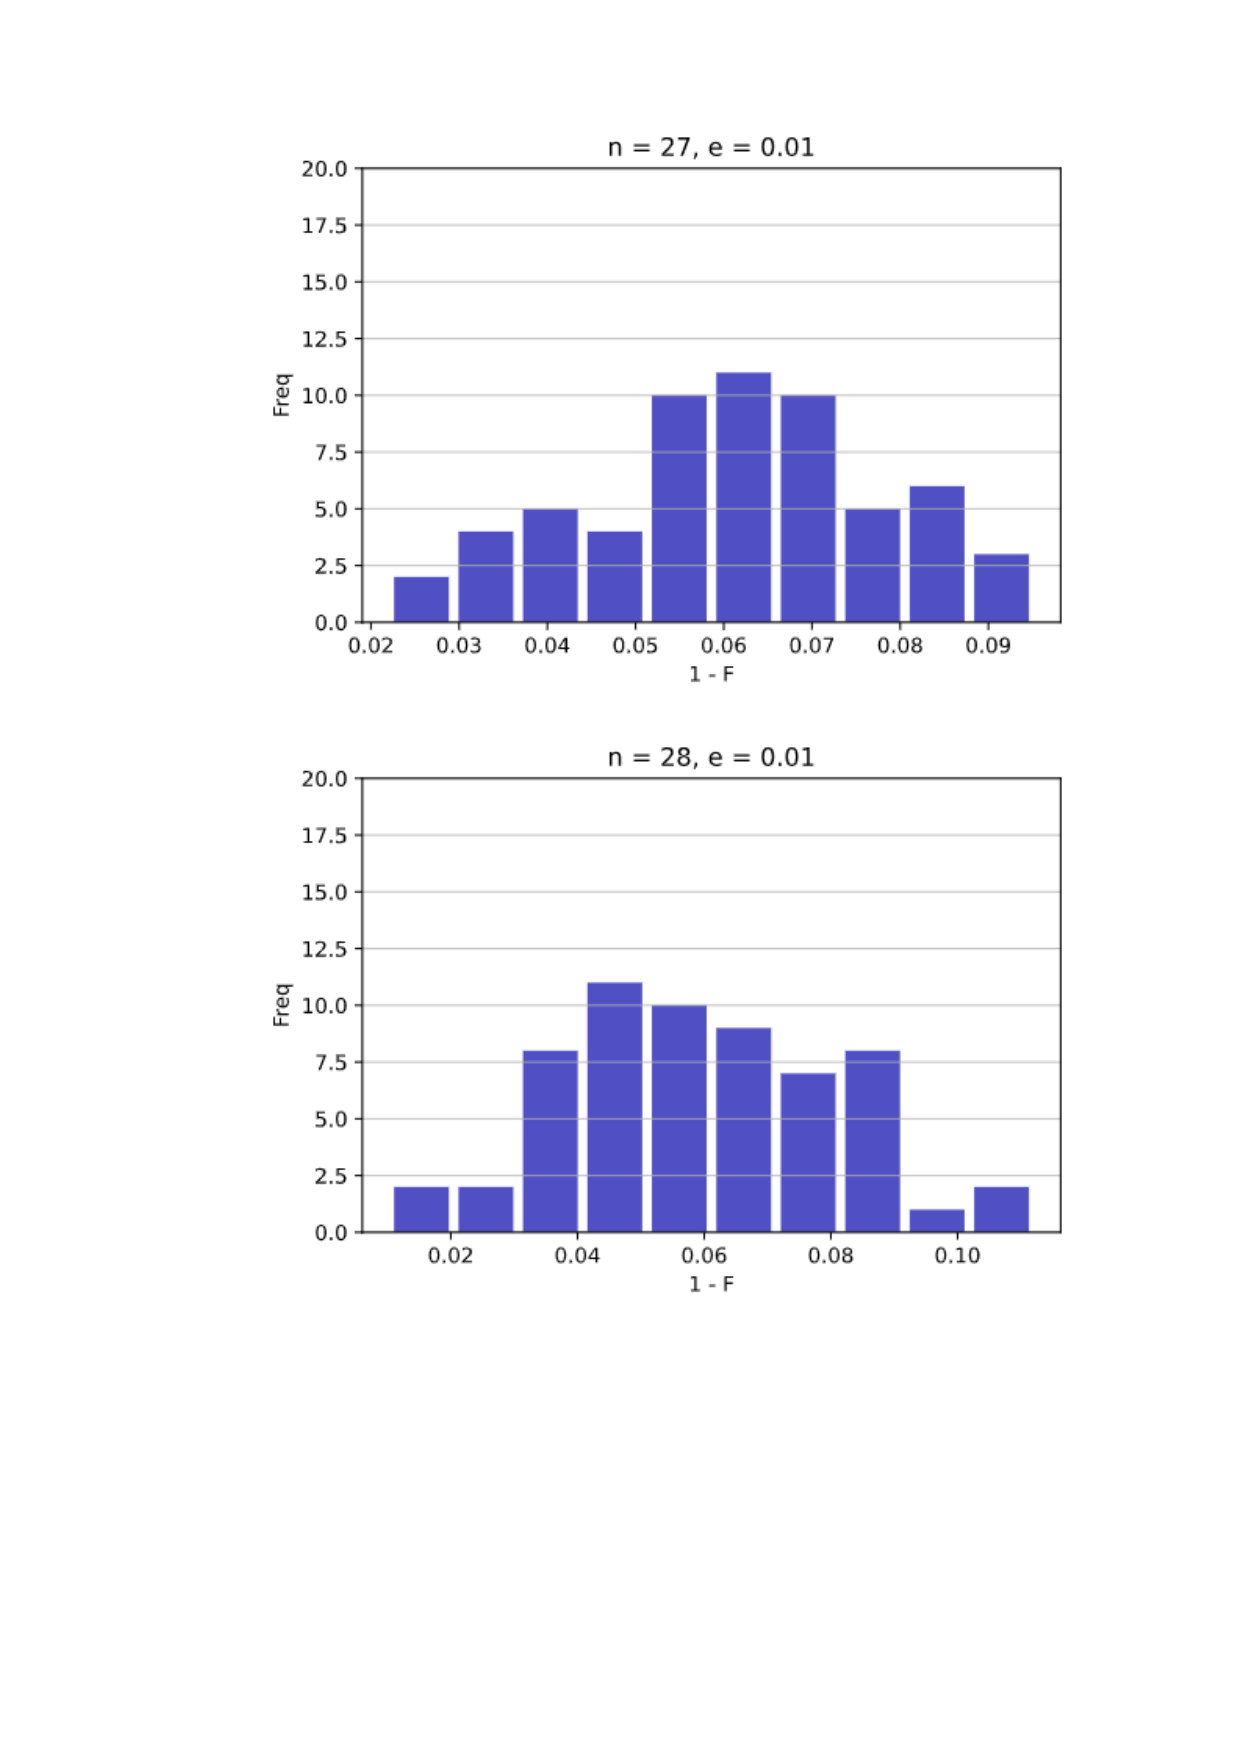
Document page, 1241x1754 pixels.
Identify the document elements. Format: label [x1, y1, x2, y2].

picture [258, 122, 1076, 701]
picture [258, 732, 1076, 1311]
table_header [177, 732, 1152, 1340]
table_header [177, 118, 1152, 732]
